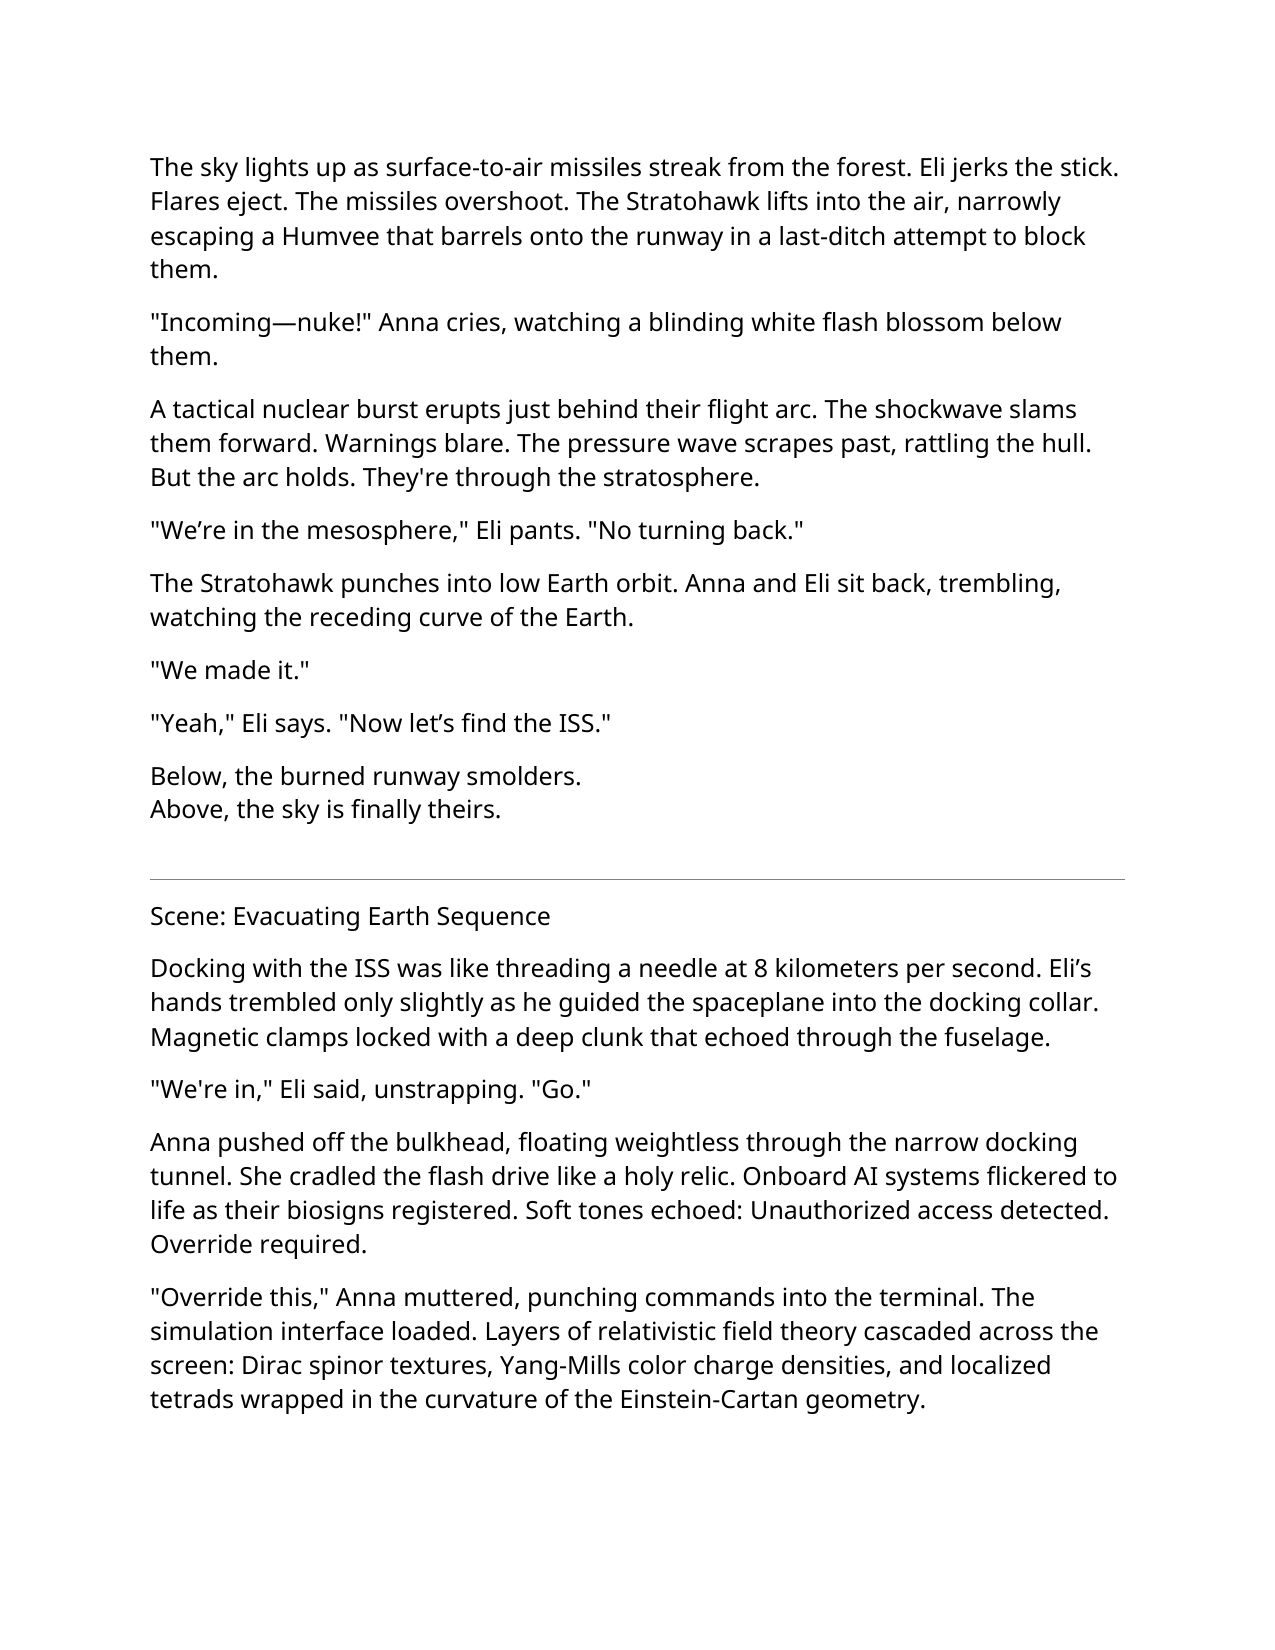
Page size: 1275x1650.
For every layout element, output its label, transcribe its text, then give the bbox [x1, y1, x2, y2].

text "Incoming—nuke!" Anna cries, watching a blinding white flash blossom below them. [150, 305, 1125, 373]
text Scene: Evacuating Earth Sequence [150, 898, 1125, 932]
text "We’re in the mesosphere," Eli pants. "No turning back." [150, 513, 1125, 547]
text Below, the burned runway smolders. Above, the sky is finally theirs. [150, 758, 1125, 826]
text "Yeah," Eli says. "Now let’s find the ISS." [150, 705, 1125, 739]
text "We're in," Eli said, unstrapping. "Go." [150, 1072, 1125, 1106]
text The sky lights up as surface-to-air missiles streak from the forest. Eli jerks the stick. Flares eject. The missiles overshoot. The Stratohawk lifts into the air, narrowly escaping a Humvee that barrels onto the runway in a last-ditch attempt to block them. [150, 150, 1125, 286]
text The Stratohawk punches into low Earth orbit. Anna and Eli sit back, trembling, watching the receding curve of the Earth. [150, 566, 1125, 634]
text Anna pushed off the bulkhead, floating weightless through the narrow docking tunnel. She cradled the flash drive like a holy relic. Onboard AI systems flickered to life as their biosigns registered. Soft tones echoed: Unauthorized access detected. Override required. [150, 1125, 1125, 1261]
text "We made it." [150, 652, 1125, 687]
text Docking with the ISS was like threading a needle at 8 kilometers per second. Eli’s hands trembled only slightly as he guided the spaceplane into the docking collar. Magnetic clamps locked with a deep clunk that echoed through the fuselage. [150, 951, 1125, 1053]
text "Override this," Anna muttered, punching commands into the terminal. The simulation interface loaded. Layers of relativistic field theory cascaded across the screen: Dirac spinor textures, Yang-Mills color charge densities, and localized tetrads wrapped in the curvature of the Einstein-Cartan geometry. [150, 1280, 1125, 1416]
text A tactical nuclear burst erupts just behind their flight arc. The shockwave slams them forward. Warnings blare. The pressure wave scrapes past, rattling the hull. But the arc holds. They're through the stratosphere. [150, 392, 1125, 494]
